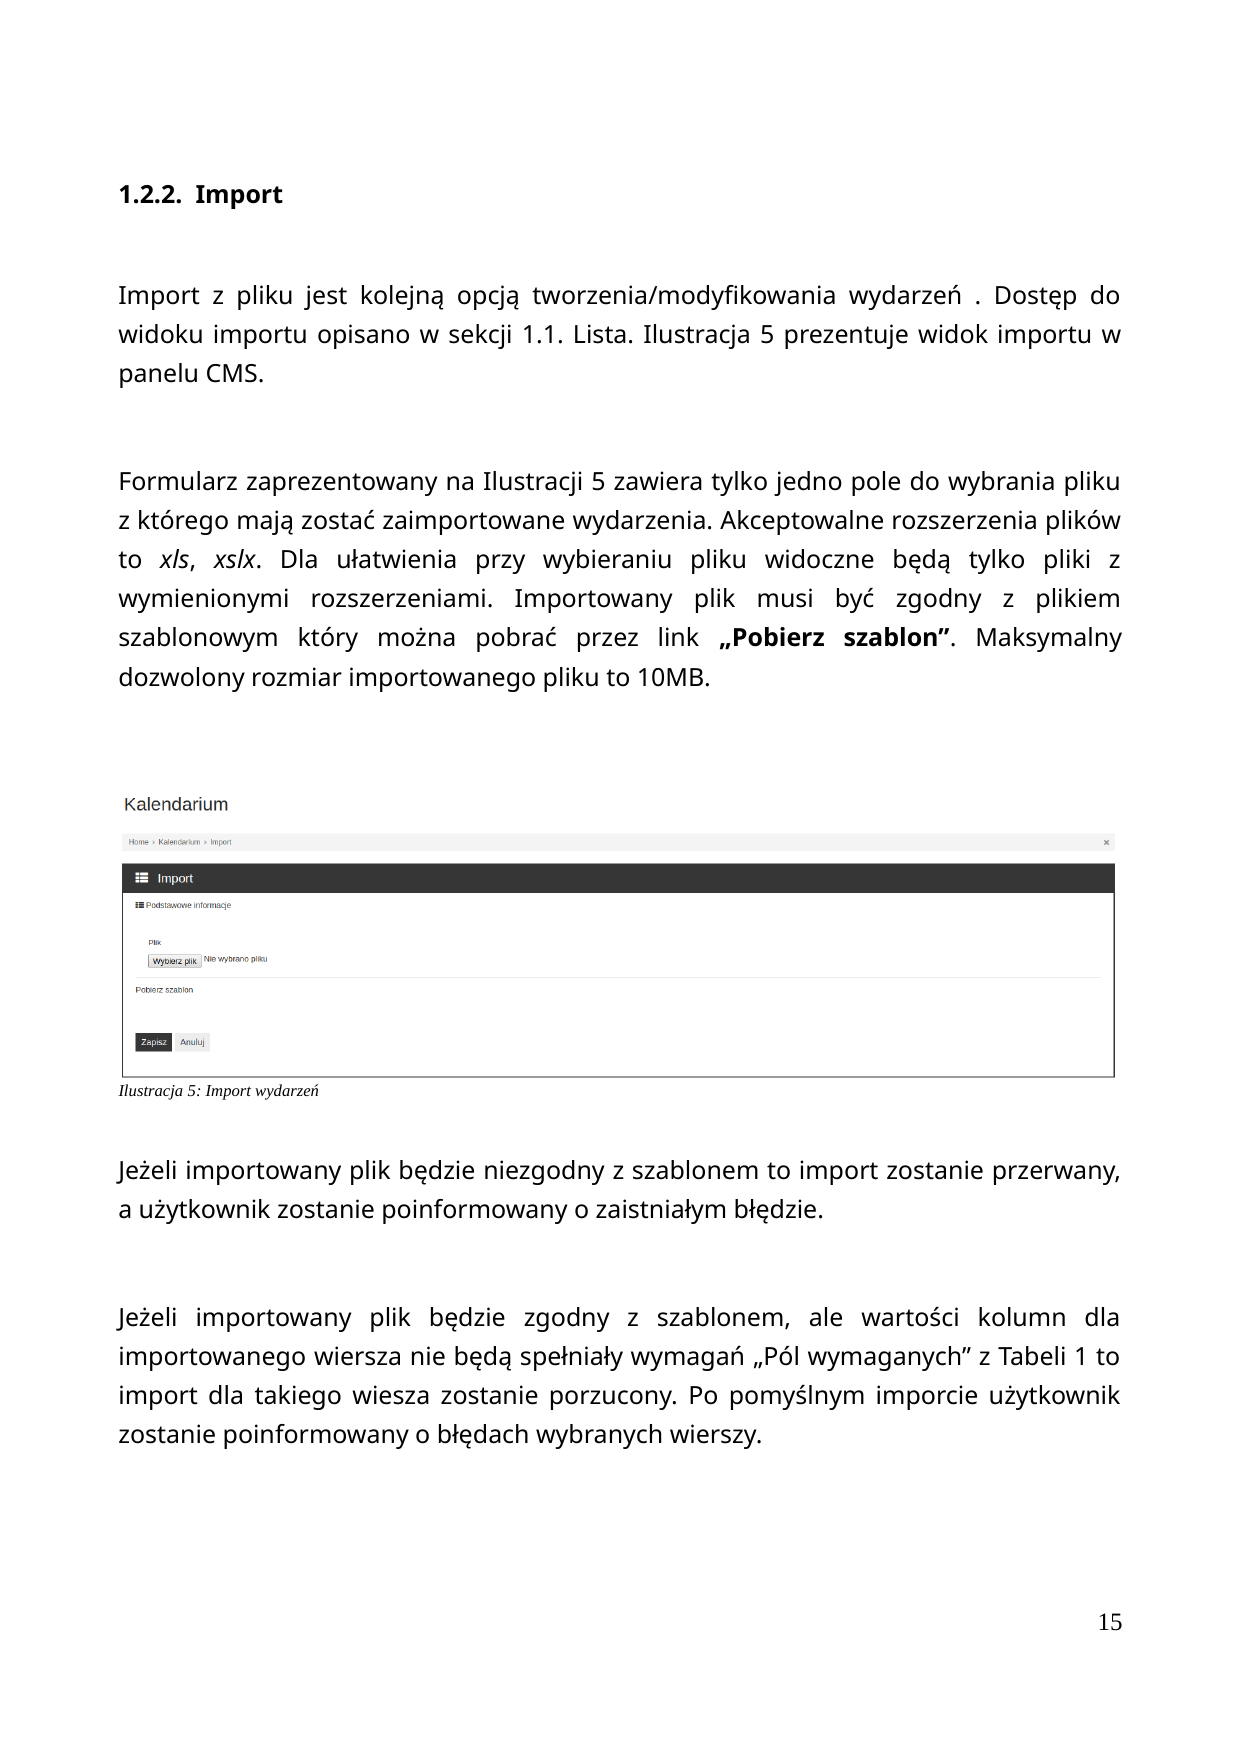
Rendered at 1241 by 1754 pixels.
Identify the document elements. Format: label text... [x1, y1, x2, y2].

text Jeżeli importowany plik będzie zgodny z szablonem, ale wartości kolumn dla importowanego wiersza nie będą spełniały wymagań „Pól wymaganych” z Tabeli 1 to import dla takiego wiesza zostanie porzucony. Po pomyślnym imporcie użytkownik zostanie poinformowany o błędach wybranych wierszy. [118, 1300, 1122, 1451]
text Ilustracja 5: Import wydarzeń [118, 1081, 1122, 1100]
picture [118, 786, 1122, 1081]
subtitle 1.2.2. Import [118, 176, 1122, 210]
text Formularz zaprezentowany na Ilustracji 5 zawiera tylko jedno pole do wybrania pliku z którego mają zostać zaimportowane wydarzenia. Akceptowalne rozszerzenia plików to xls, xslx. Dla ułatwienia przy wybieraniu pliku widoczne będą tylko pliki z wymienionymi rozszerzeniami. Importowany plik musi być zgodny z plikiem szablonowym który można pobrać przez link „Pobierz szablon”. Maksymalny dozwolony rozmiar importowanego pliku to 10MB. [118, 463, 1122, 693]
text Jeżeli importowany plik będzie niezgodny z szablonem to import zostanie przerwany, a użytkownik zostanie poinformowany o zaistniałym błędzie. [118, 1153, 1122, 1226]
text Import z pliku jest kolejną opcją tworzenia/modyfikowania wydarzeń . Dostęp do widoku importu opisano w sekcji 1.1. Lista. Ilustracja 5 prezentuje widok importu w panelu CMS. [118, 278, 1122, 390]
